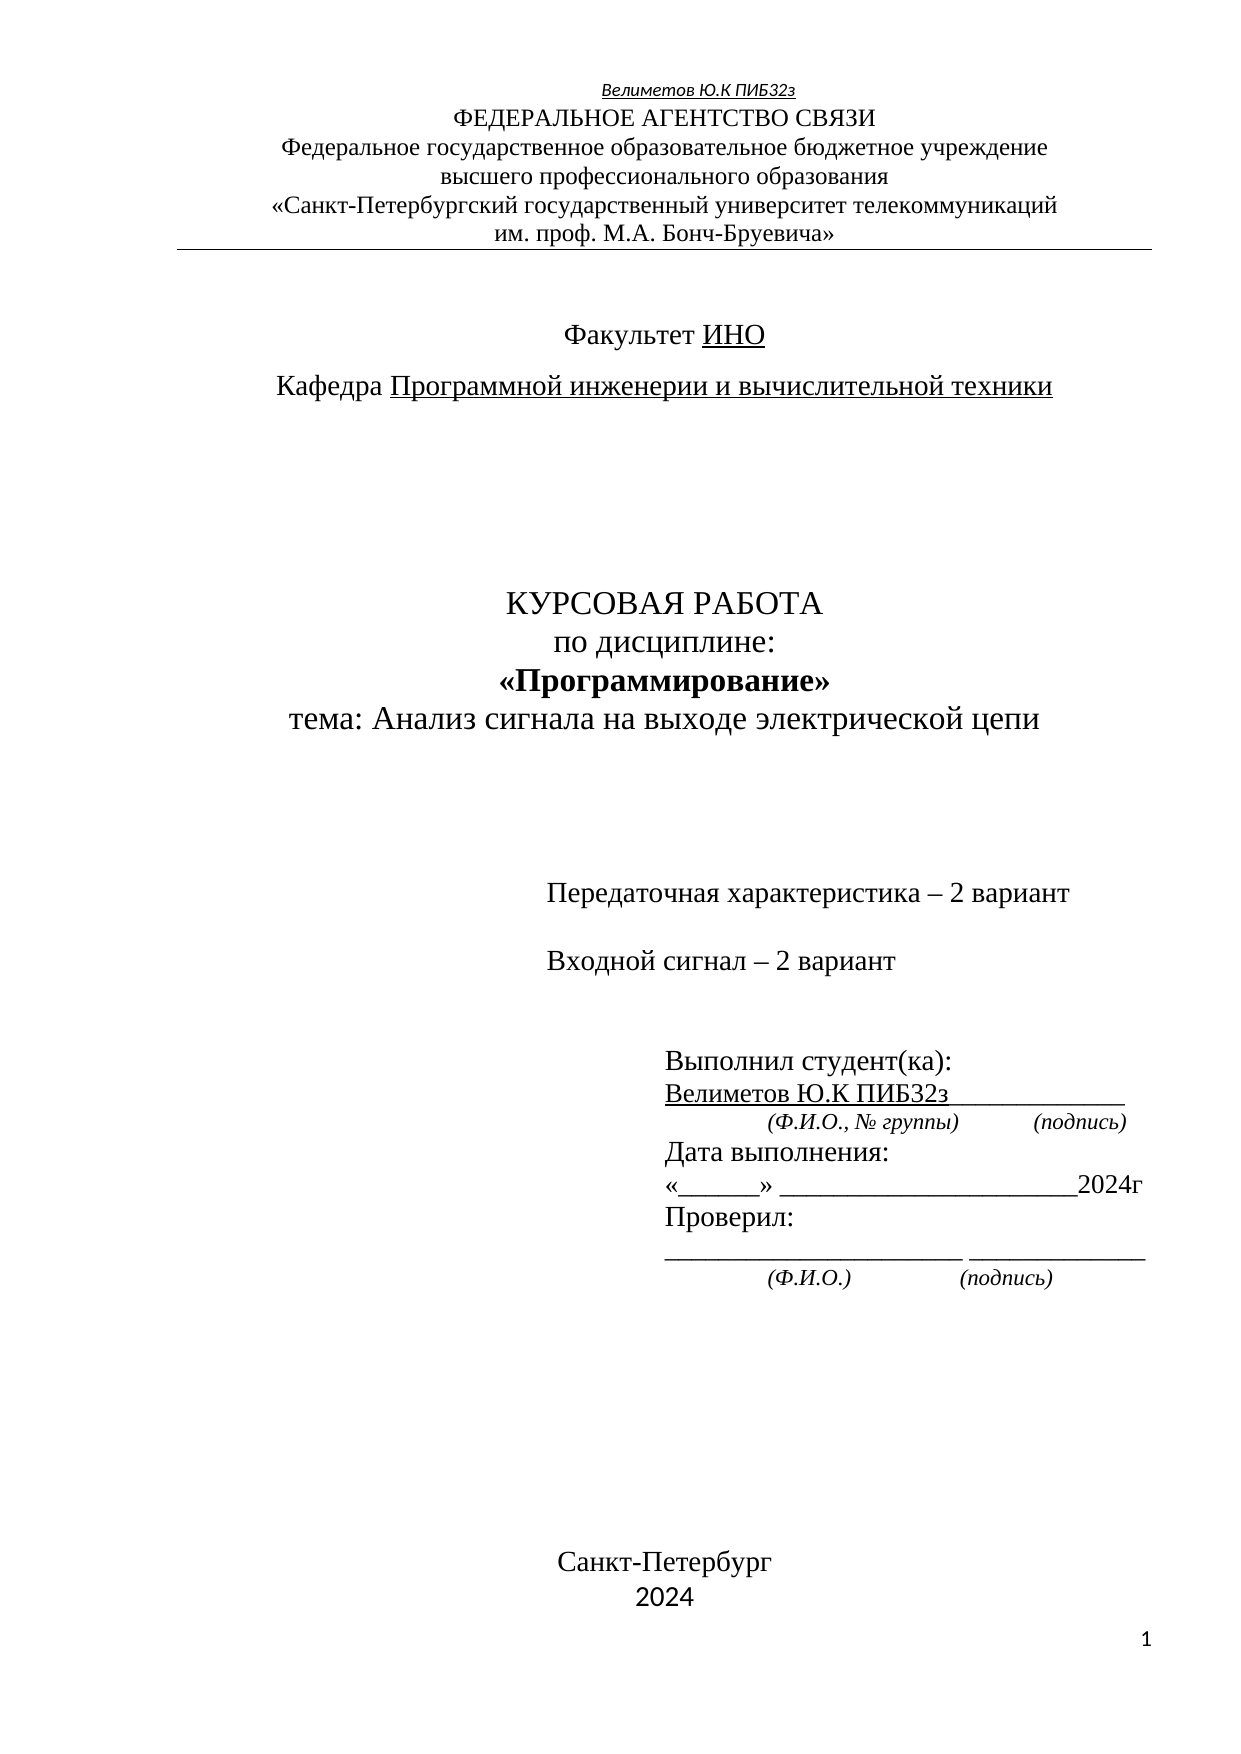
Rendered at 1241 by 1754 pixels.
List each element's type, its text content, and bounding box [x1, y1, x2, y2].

text Кафедра Программной инженерии и вычислительной техники [177, 368, 1152, 401]
text Санкт-Петербург [177, 1544, 1152, 1578]
text 2024 [177, 1578, 1152, 1613]
text Федеральное государственное образовательное бюджетное учреждение [177, 132, 1152, 161]
text Передаточная характеристика – 2 вариант [546, 876, 1152, 909]
text «Программирование» [177, 660, 1152, 698]
text ______________________ _____________ [664, 1233, 1152, 1264]
text Велиметов Ю.К ПИБ32з_____________ [664, 1077, 1152, 1108]
text Входной сигнал – 2 вариант [546, 943, 1152, 976]
text Дата выполнения: [664, 1134, 1152, 1168]
text (Ф.И.О.) (подпись) [738, 1264, 1152, 1290]
text Факультет ИНО [177, 317, 1152, 351]
text по дисциплине: [177, 622, 1152, 660]
text (Ф.И.О., № группы) (подпись) [738, 1108, 1152, 1134]
text им. проф. М.А. Бонч-Бруевича» [177, 218, 1152, 249]
text Проверил: [664, 1199, 1152, 1233]
text ФЕДЕРАЛЬНОЕ АГЕНТСТВО СВЯЗИ [177, 103, 1152, 132]
text КУРСОВАЯ РАБОТА [177, 583, 1152, 622]
text тема: Анализ сигнала на выходе электрической цепи [177, 698, 1152, 737]
text Выполнил студент(ка): [664, 1043, 1152, 1077]
text «______» ______________________2024г [664, 1168, 1152, 1199]
text «Санкт-Петербургский государственный университет телекоммуникаций [177, 190, 1152, 218]
text высшего профессионального образования [177, 161, 1152, 190]
